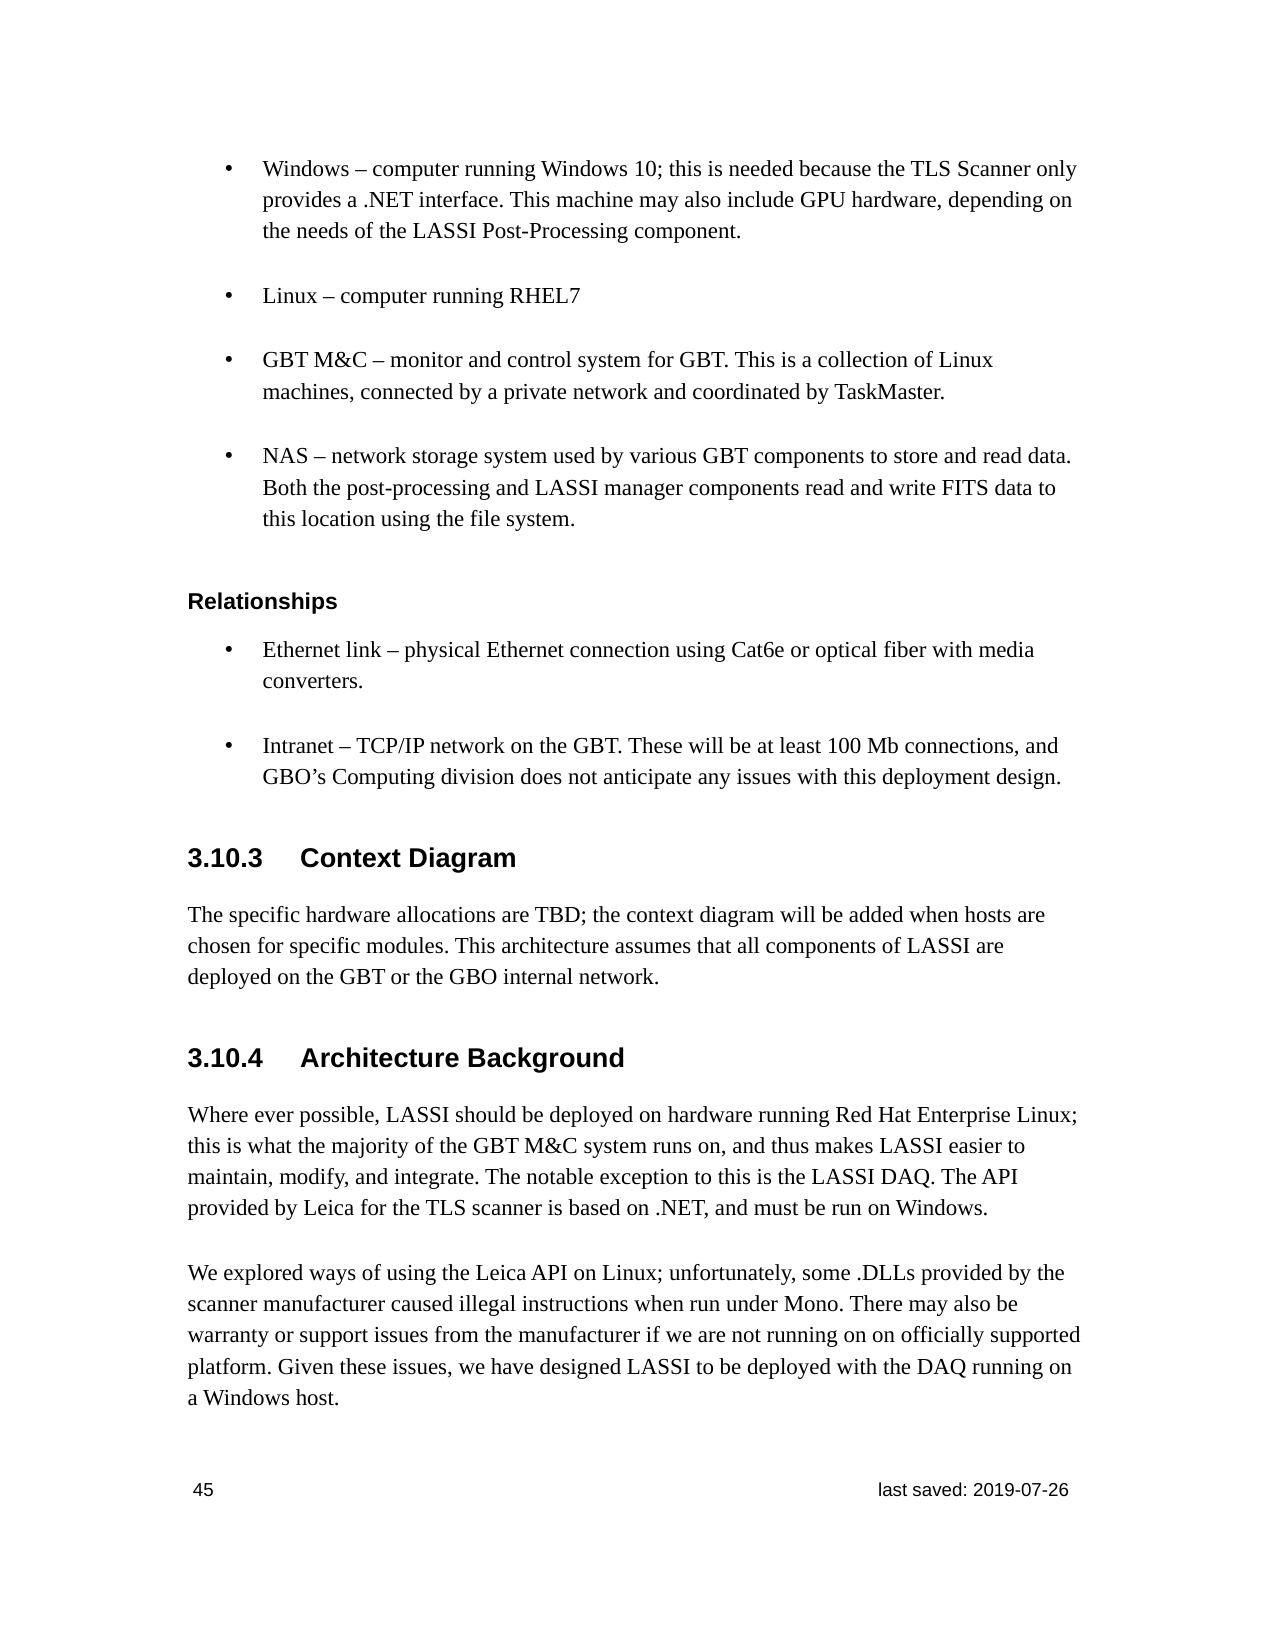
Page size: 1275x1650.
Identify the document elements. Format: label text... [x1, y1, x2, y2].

subtitle Context Diagram [187, 837, 1087, 873]
text The specific hardware allocations are TBD; the context diagram will be added when hosts are chosen for specific modules. This architecture assumes that all components of LASSI are deployed on the GBT or the GBO internal network. [187, 896, 1087, 989]
subtitle Architecture Background [187, 1037, 1087, 1073]
list Windows – computer running Windows 10; this is needed because the TLS Scanner only provides a .NET interface. This machine may also include GPU hardware, depending on the needs of the LASSI Post-Processing component. [225, 150, 1087, 244]
list Intranet – TCP/IP network on the GBT. These will be at least 100 Mb connections, and GBO’s Computing division does not anticipate any issues with this deployment design. [225, 727, 1087, 789]
list GBT M&C – monitor and control system for GBT. This is a collection of Linux machines, connected by a private network and coordinated by TaskMaster. [225, 342, 1087, 404]
text Relationships [187, 579, 1087, 614]
text We explored ways of using the Leica API on Linux; unfortunately, some .DLLs provided by the scanner manufacturer caused illegal instructions when run under Mono. There may also be warranty or support issues from the manufacturer if we are not running on on officially supported platform. Given these issues, we have designed LASSI to be deployed with the DAQ running on a Windows host. [187, 1254, 1087, 1410]
list Ethernet link – physical Ethernet connection using Cat6e or optical fiber with media converters. [225, 631, 1087, 694]
list Linux – computer running RHEL7 [225, 277, 1087, 308]
list NAS – network storage system used by various GBT components to store and read data. Both the post-processing and LASSI manager components read and write FITS data to this location using the file system. [225, 437, 1087, 531]
text Where ever possible, LASSI should be deployed on hardware running Red Hat Enterprise Linux; this is what the majority of the GBT M&C system runs on, and thus makes LASSI easier to maintain, modify, and integrate. The notable exception to this is the LASSI DAQ. The API provided by Leica for the TLS scanner is based on .NET, and must be run on Windows. [187, 1096, 1087, 1221]
